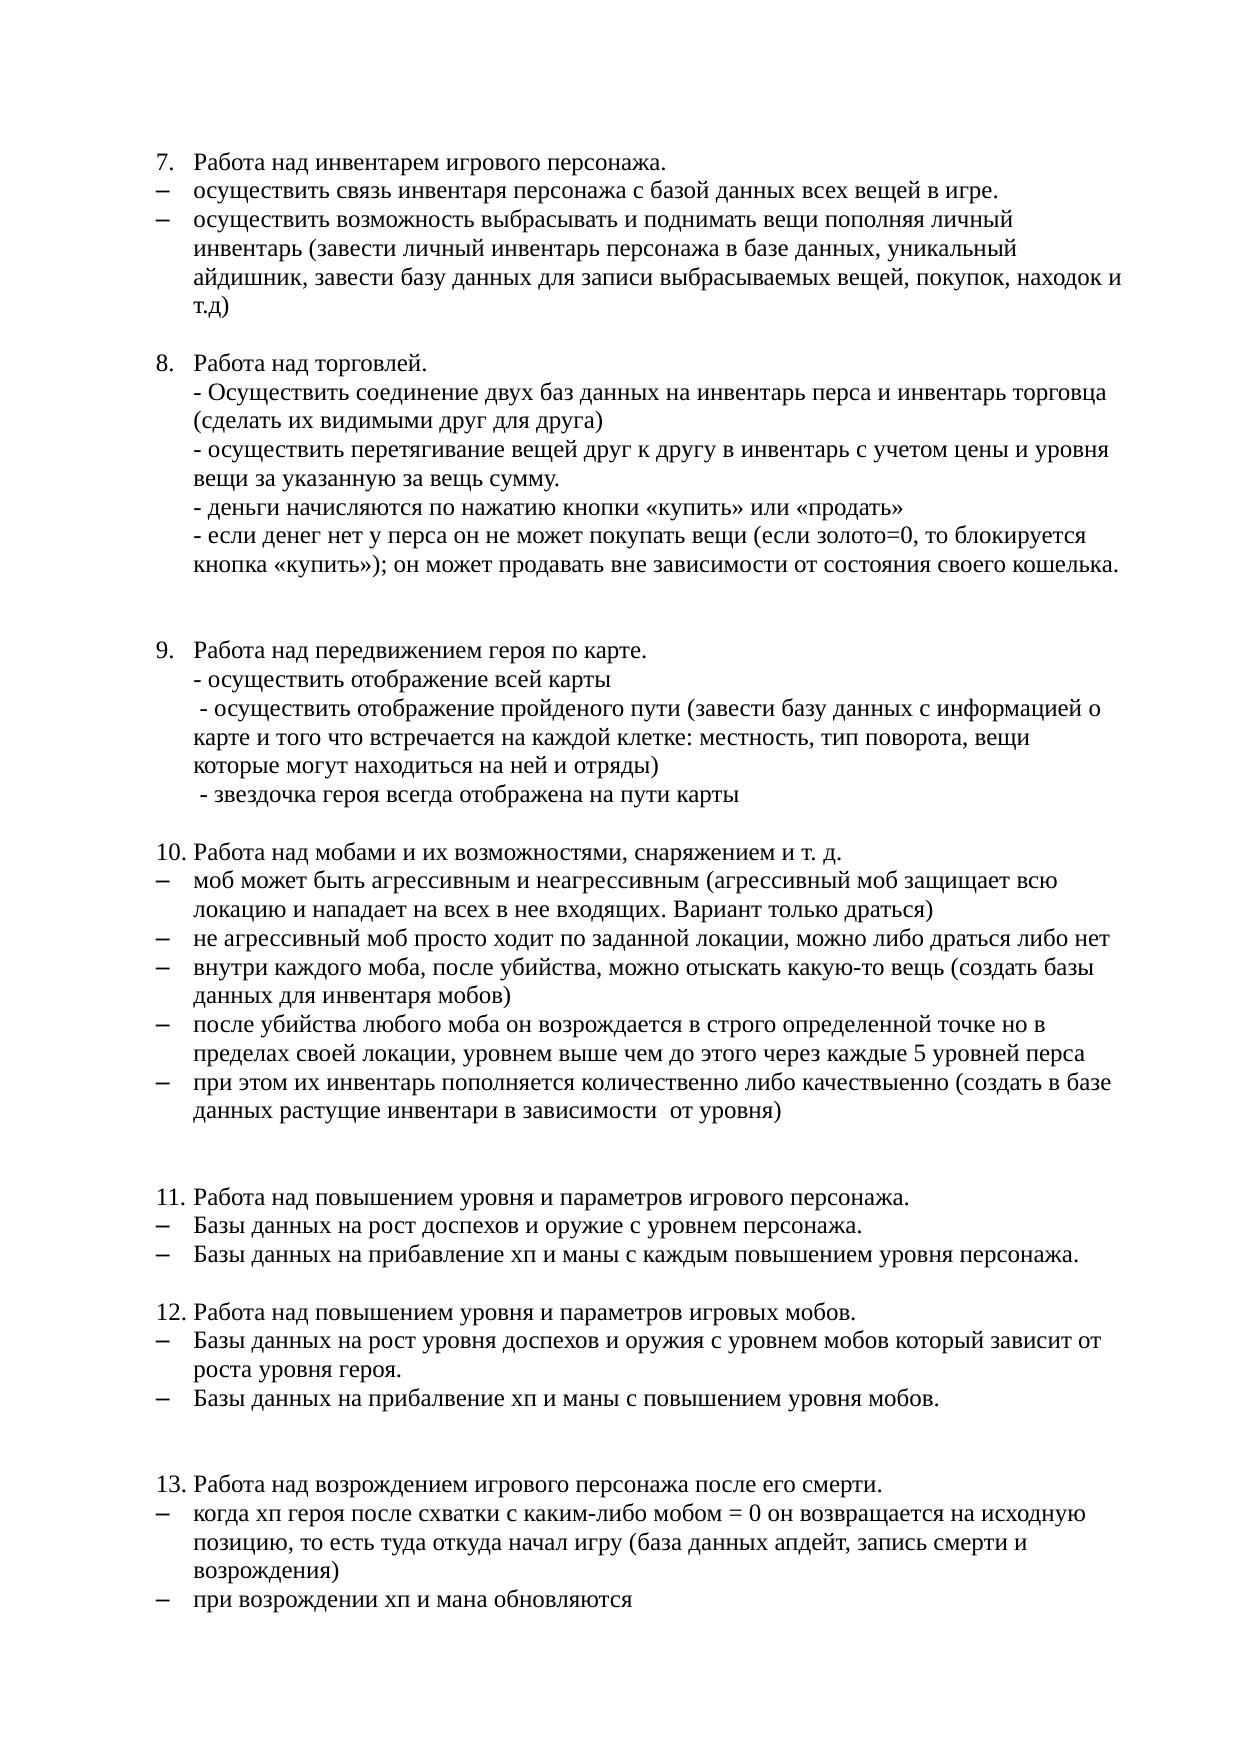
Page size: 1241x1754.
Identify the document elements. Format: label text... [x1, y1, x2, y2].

list - звездочка героя всегда отображена на пути карты [156, 779, 1122, 808]
list когда хп героя после схватки с каким-либо мобом = 0 он возвращается на исходную позицию, то есть туда откуда начал игру (база данных апдейт, запись смерти и возрождения) [156, 1498, 1122, 1584]
list Работа над повышением уровня и параметров игровых мобов. [156, 1297, 1122, 1326]
list Базы данных на прибалвение хп и маны с повышением уровня мобов. [156, 1383, 1122, 1412]
list не агрессивный моб просто ходит по заданной локации, можно либо драться либо нет [156, 923, 1122, 952]
list Базы данных на рост доспехов и оружие с уровнем персонажа. [156, 1211, 1122, 1239]
list Базы данных на рост уровня доспехов и оружия с уровнем мобов который зависит от роста уровня героя. [156, 1326, 1122, 1383]
list Работа над возрождением игрового персонажа после его смерти. [156, 1469, 1122, 1498]
list Базы данных на прибавление хп и маны с каждым повышением уровня персонажа. [156, 1239, 1122, 1268]
list - Осуществить соединение двух баз данных на инвентарь перса и инвентарь торговца (сделать их видимыми друг для друга) [156, 377, 1122, 434]
list после убийства любого моба он возрождается в строго определенной точке но в пределах своей локации, уровнем выше чем до этого через каждые 5 уровней перса [156, 1009, 1122, 1067]
list Работа над торговлей. [156, 348, 1122, 377]
list Работа над повышением уровня и параметров игрового персонажа. [156, 1182, 1122, 1211]
list при этом их инвентарь пополняется количественно либо качествыенно (создать в базе данных растущие инвентари в зависимости от уровня) [156, 1067, 1122, 1124]
list внутри каждого моба, после убийства, можно отыскать какую-то вещь (создать базы данных для инвентаря мобов) [156, 952, 1122, 1009]
list моб может быть агрессивным и неагрессивным (агрессивный моб защищает всю локацию и нападает на всех в нее входящих. Вариант только драться) [156, 866, 1122, 923]
list при возрождении хп и мана обновляются [156, 1584, 1122, 1613]
list - осуществить перетягивание вещей друг к другу в инвентарь с учетом цены и уровня вещи за указанную за вещь сумму. [156, 434, 1122, 492]
list - осуществить отображение всей карты [156, 664, 1122, 693]
list осуществить возможность выбрасывать и поднимать вещи пополняя личный инвентарь (завести личный инвентарь персонажа в базе данных, уникальный айдишник, завести базу данных для записи выбрасываемых вещей, покупок, находок и т.д) [156, 204, 1122, 319]
list Работа над передвижением героя по карте. [156, 636, 1122, 664]
list - если денег нет у перса он не может покупать вещи (если золото=0, то блокируется кнопка «купить»); он может продавать вне зависимости от состояния своего кошелька. [156, 521, 1122, 578]
list - деньги начисляются по нажатию кнопки «купить» или «продать» [156, 492, 1122, 521]
list Работа над инвентарем игрового персонажа. [156, 147, 1122, 176]
list - осуществить отображение пройденого пути (завести базу данных с информацией о карте и того что встречается на каждой клетке: местность, тип поворота, вещи которые могут находиться на ней и отряды) [156, 693, 1122, 779]
list Работа над мобами и их возможностями, снаряжением и т. д. [156, 837, 1122, 866]
list осуществить связь инвентаря персонажа с базой данных всех вещей в игре. [156, 176, 1122, 204]
